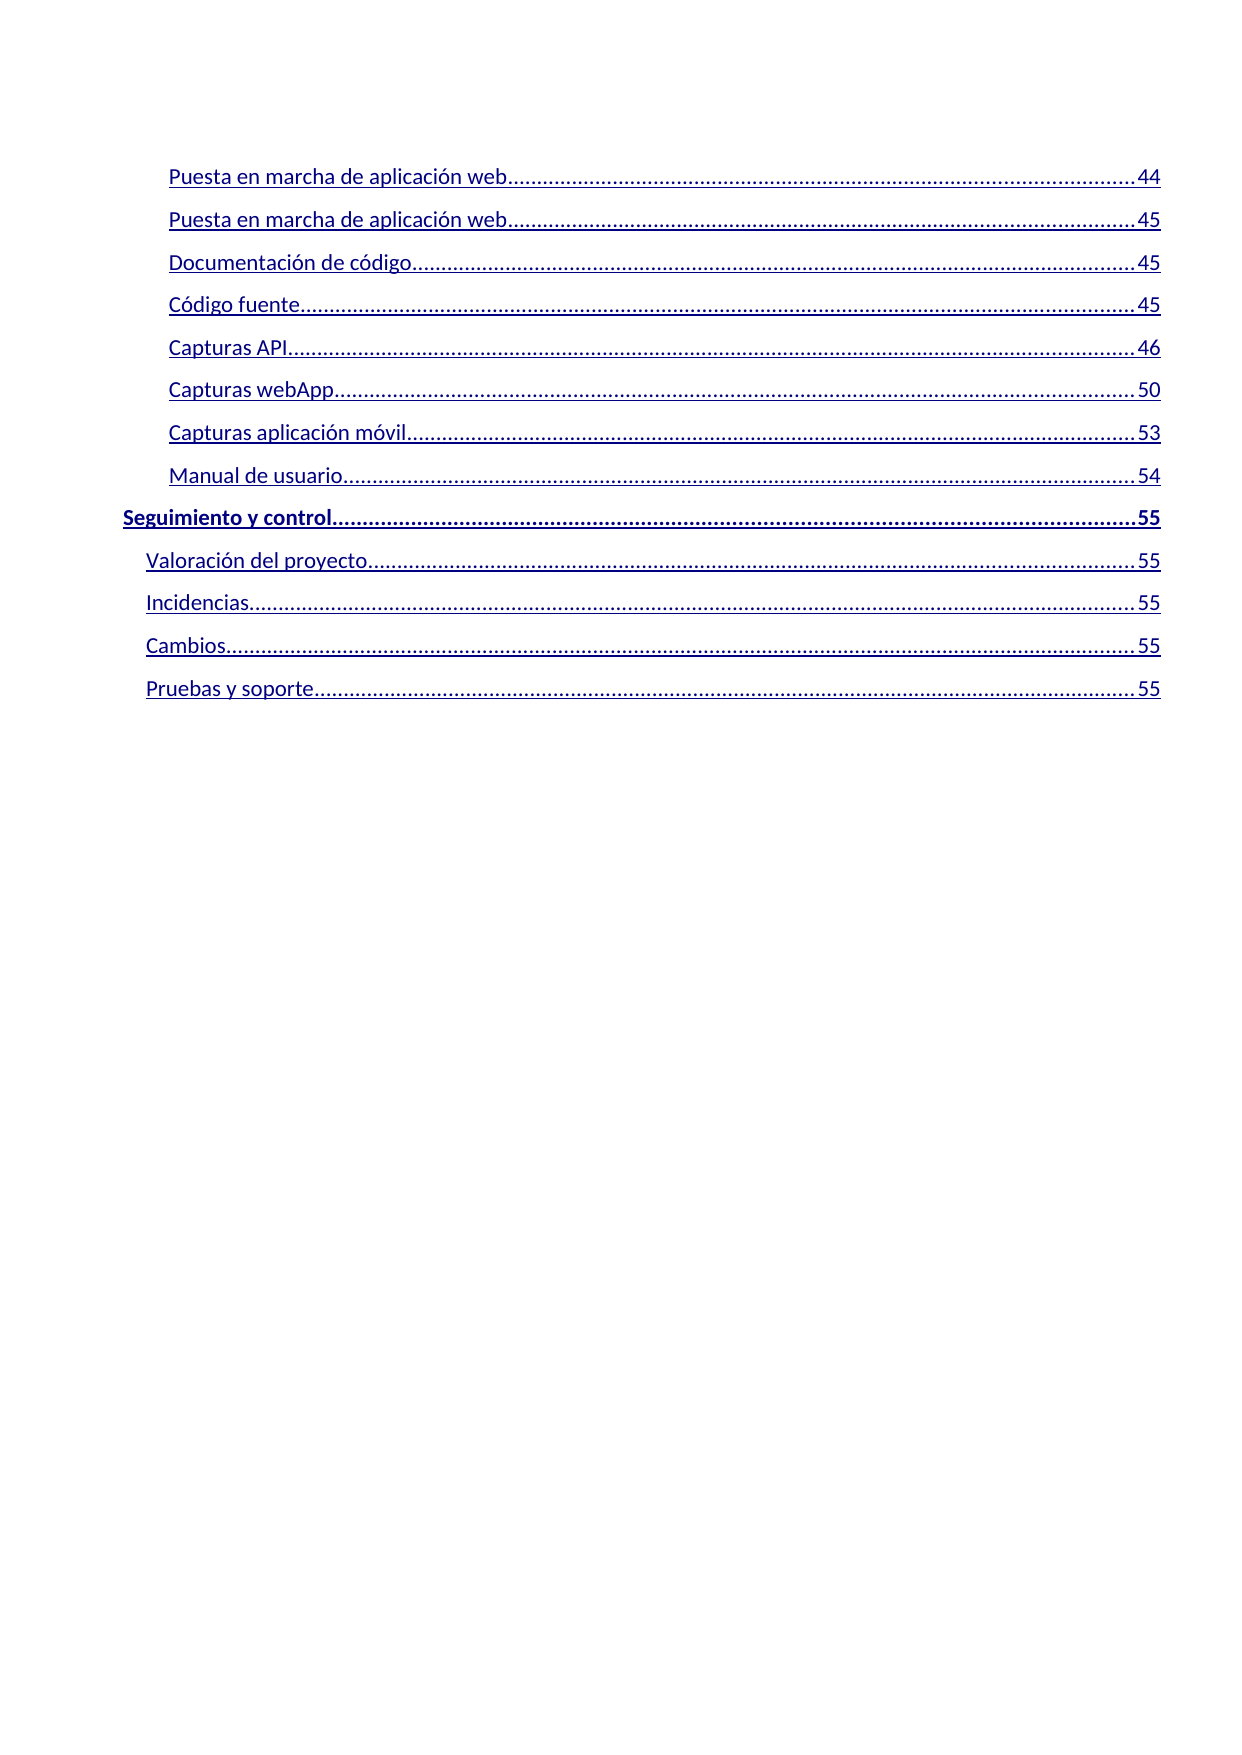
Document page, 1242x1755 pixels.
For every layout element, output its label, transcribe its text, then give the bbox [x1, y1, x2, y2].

text Valoración del proyecto 55 [146, 546, 1160, 570]
text Manual de usuario 54 [169, 461, 1160, 485]
text Capturas webApp 50 [169, 376, 1160, 400]
text Documentación de código 45 [169, 248, 1160, 272]
text Capturas aplicación móvil 53 [169, 418, 1160, 442]
text Cambios 55 [146, 631, 1160, 655]
text Código fuente 45 [169, 290, 1160, 314]
text Incidencias 55 [146, 588, 1160, 613]
text Capturas API 46 [169, 333, 1160, 357]
text Seguimiento y control 55 [123, 503, 1160, 527]
text Puesta en marcha de aplicación web 45 [169, 205, 1160, 229]
text Puesta en marcha de aplicación web 44 [169, 162, 1160, 187]
text Pruebas y soporte 55 [146, 674, 1160, 698]
